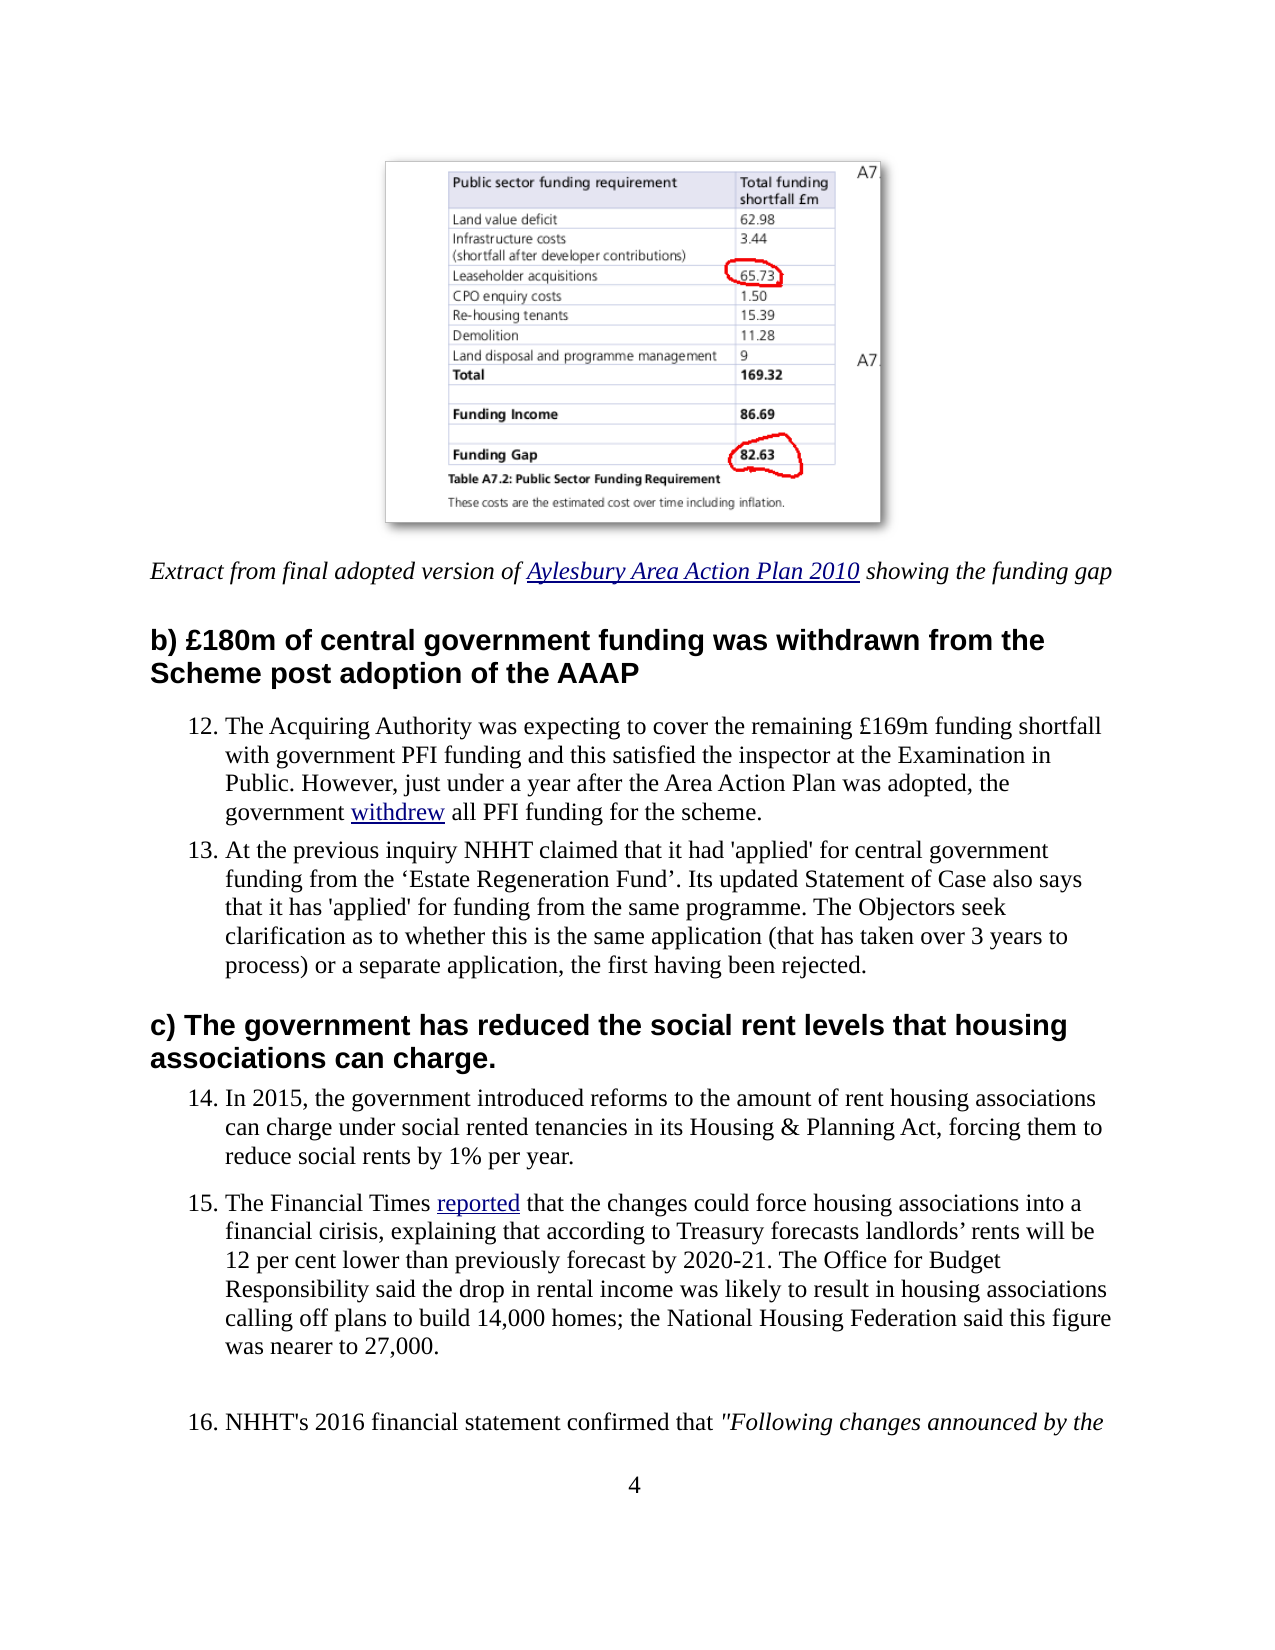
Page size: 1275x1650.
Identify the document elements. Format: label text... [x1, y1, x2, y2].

list In 2015, the government introduced reforms to the amount of rent housing associations can charge under social rented tenancies in its Housing & Planning Act, forcing them to reduce social rents by 1% per year. [187, 1083, 1125, 1170]
subtitle b) £180m of central government funding was withdrawn from the Scheme post adoption of the AAAP [150, 622, 1125, 689]
text Extract from final adopted version of Aylesbury Area Action Plan 2010 showing the funding gap [150, 556, 1125, 585]
list At the previous inquiry NHHT claimed that it had 'applied' for central government funding from the ‘Estate Regeneration Fund’. Its updated Statement of Case also says that it has 'applied' for funding from the same programme. The Objectors seek clarification as to whether this is the same application (that has taken over 3 years to process) or a separate application, the first having been rejected. [187, 835, 1125, 1007]
list The Acquiring Authority was expecting to cover the remaining £169m funding shortfall with government PFI funding and this satisfied the inspector at the Examination in Public. However, just under a year after the Area Action Plan was adopted, the government withdrew all PFI funding for the scheme. [187, 711, 1125, 826]
list The Financial Times reported that the changes could force housing associations into a financial cirisis, explaining that according to Treasury forecasts landlords’ rents will be 12 per cent lower than previously forecast by 2020-21. The Office for Budget Responsibility said the drop in rental income was likely to result in housing associations calling off plans to build 14,000 homes; the National Housing Federation said this figure was nearer to 27,000. [187, 1188, 1125, 1389]
list NHHT's 2016 financial statement confirmed that "Following changes announced by the [187, 1407, 1125, 1436]
subtitle c) The government has reduced the social rent levels that housing associations can charge. [150, 1007, 1125, 1074]
picture [373, 150, 902, 544]
